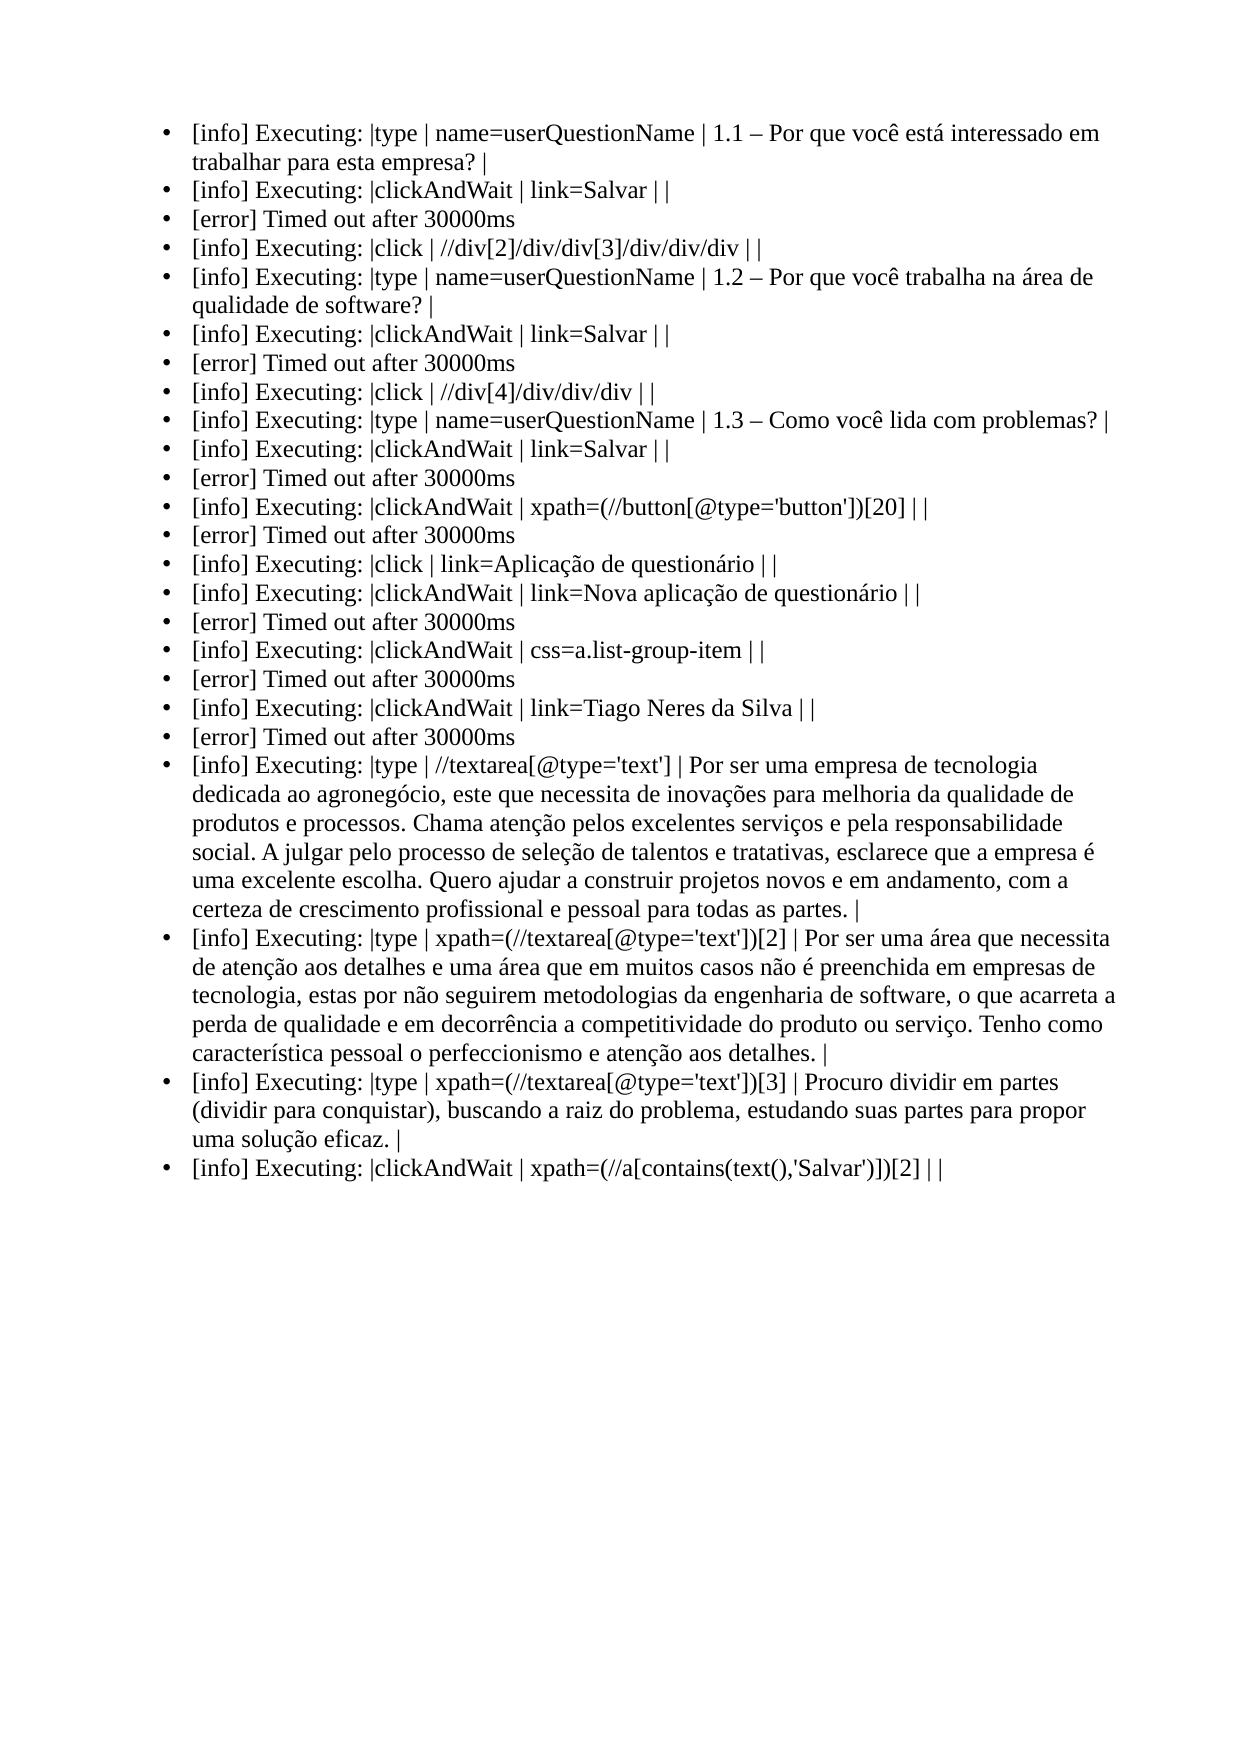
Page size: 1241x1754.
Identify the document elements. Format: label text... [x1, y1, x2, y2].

list [error] Timed out after 30000ms [162, 664, 1122, 693]
list [info] Executing: |clickAndWait | link=Salvar | | [162, 434, 1122, 463]
list [info] Executing: |clickAndWait | xpath=(//button[@type='button'])[20] | | [162, 492, 1122, 521]
list [info] Executing: |clickAndWait | link=Nova aplicação de questionário | | [162, 578, 1122, 607]
list [info] Executing: |type | xpath=(//textarea[@type='text'])[3] | Procuro dividir em partes (dividir para conquistar), buscando a raiz do problema, estudando suas partes para propor uma solução eficaz. | [162, 1067, 1122, 1153]
list [info] Executing: |clickAndWait | link=Salvar | | [162, 176, 1122, 204]
list [info] Executing: |type | xpath=(//textarea[@type='text'])[2] | Por ser uma área que necessita de atenção aos detalhes e uma área que em muitos casos não é preenchida em empresas de tecnologia, estas por não seguirem metodologias da engenharia de software, o que acarreta a perda de qualidade e em decorrência a competitividade do produto ou serviço. Tenho como característica pessoal o perfeccionismo e atenção aos detalhes. | [162, 923, 1122, 1067]
list [info] Executing: |clickAndWait | link=Salvar | | [162, 319, 1122, 348]
list [info] Executing: |clickAndWait | xpath=(//a[contains(text(),'Salvar')])[2] | | [162, 1153, 1122, 1182]
list [info] Executing: |type | name=userQuestionName | 1.3 – Como você lida com problemas? | [162, 406, 1122, 434]
list [error] Timed out after 30000ms [162, 348, 1122, 377]
list [info] Executing: |click | link=Aplicação de questionário | | [162, 549, 1122, 578]
list [error] Timed out after 30000ms [162, 463, 1122, 492]
list [info] Executing: |click | //div[2]/div/div[3]/div/div/div | | [162, 233, 1122, 262]
list [error] Timed out after 30000ms [162, 204, 1122, 233]
list [info] Executing: |clickAndWait | link=Tiago Neres da Silva | | [162, 693, 1122, 722]
list [error] Timed out after 30000ms [162, 521, 1122, 549]
list [info] Executing: |type | name=userQuestionName | 1.2 – Por que você trabalha na área de qualidade de software? | [162, 262, 1122, 319]
list [error] Timed out after 30000ms [162, 722, 1122, 751]
list [info] Executing: |clickAndWait | css=a.list-group-item | | [162, 636, 1122, 664]
list [error] Timed out after 30000ms [162, 607, 1122, 636]
list [info] Executing: |type | //textarea[@type='text'] | Por ser uma empresa de tecnologia dedicada ao agronegócio, este que necessita de inovações para melhoria da qualidade de produtos e processos. Chama atenção pelos excelentes serviços e pela responsabilidade social. A julgar pelo processo de seleção de talentos e tratativas, esclarece que a empresa é uma excelente escolha. Quero ajudar a construir projetos novos e em andamento, com a certeza de crescimento profissional e pessoal para todas as partes. | [162, 751, 1122, 923]
list [info] Executing: |type | name=userQuestionName | 1.1 – Por que você está interessado em trabalhar para esta empresa? | [162, 118, 1122, 176]
list [info] Executing: |click | //div[4]/div/div/div | | [162, 377, 1122, 406]
